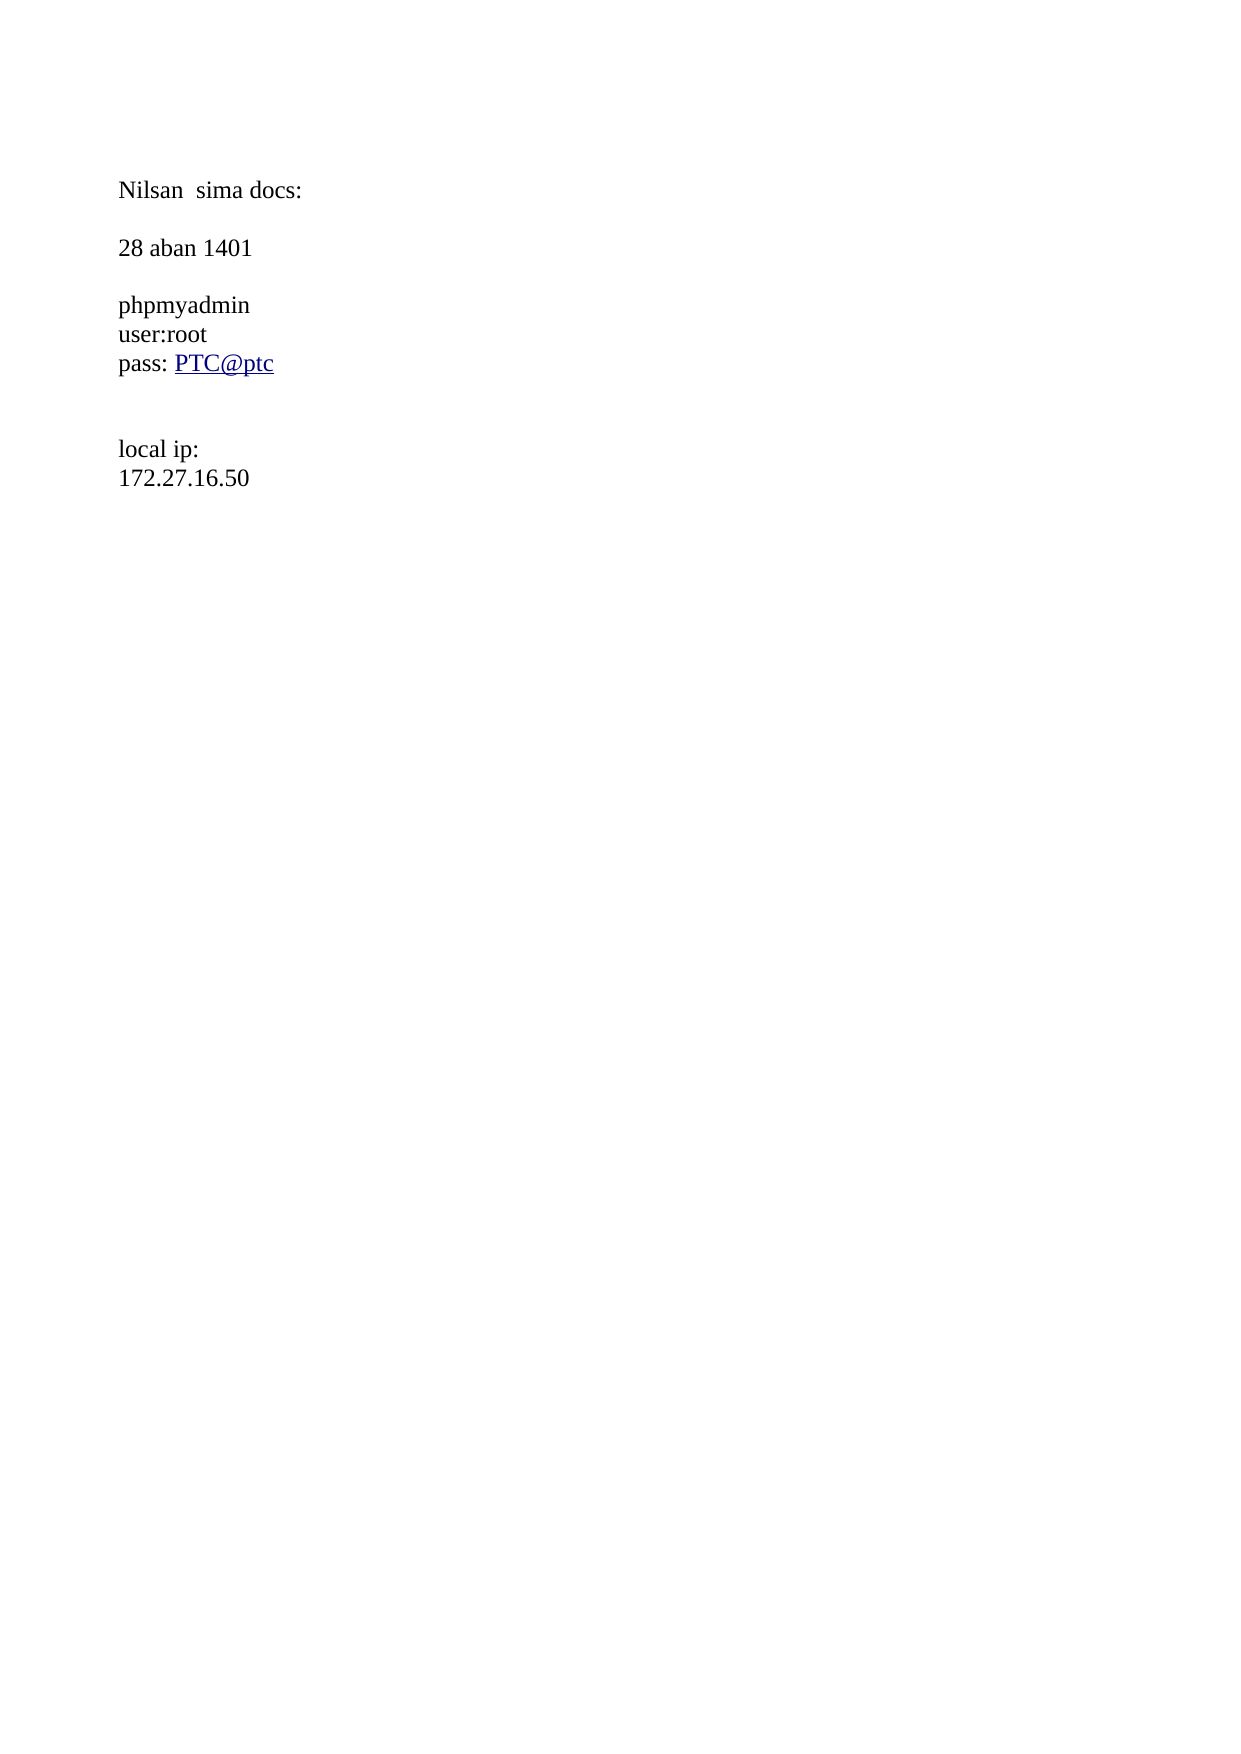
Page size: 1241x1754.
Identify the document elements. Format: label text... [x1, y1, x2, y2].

text local ip: [118, 434, 1122, 463]
text phpmyadmin [118, 291, 1122, 319]
text pass: PTC@ptc [118, 348, 1122, 377]
text 172.27.16.50 [118, 463, 1122, 492]
text Nilsan sima docs: [118, 176, 1122, 204]
text user:root [118, 319, 1122, 348]
text 28 aban 1401 [118, 233, 1122, 262]
